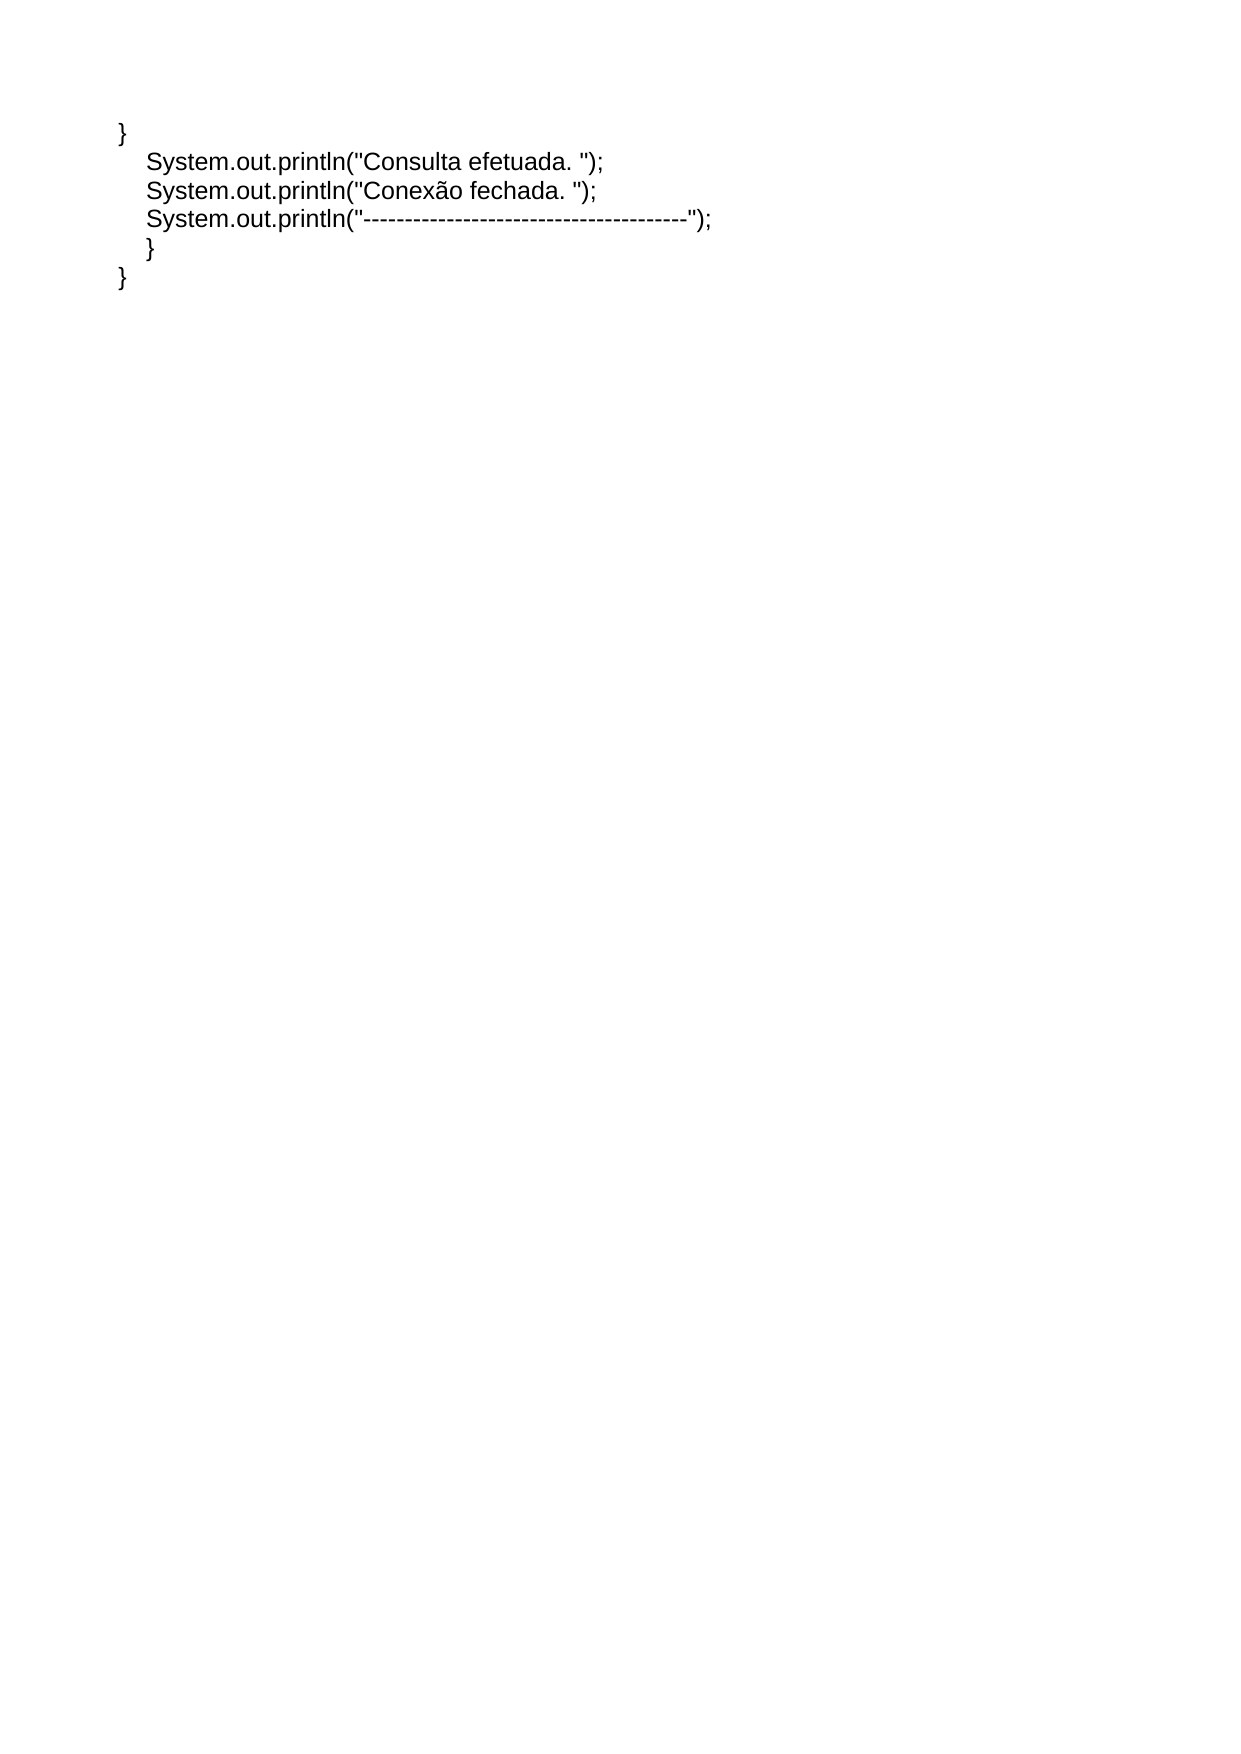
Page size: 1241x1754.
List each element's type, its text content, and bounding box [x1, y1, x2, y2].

text System.out.println("---------------------------------------"); [118, 204, 1122, 233]
text } [118, 118, 1122, 147]
text } [118, 262, 1122, 291]
text System.out.println("Conexão fechada. "); [118, 176, 1122, 204]
text System.out.println("Consulta efetuada. "); [118, 147, 1122, 176]
text } [118, 233, 1122, 262]
